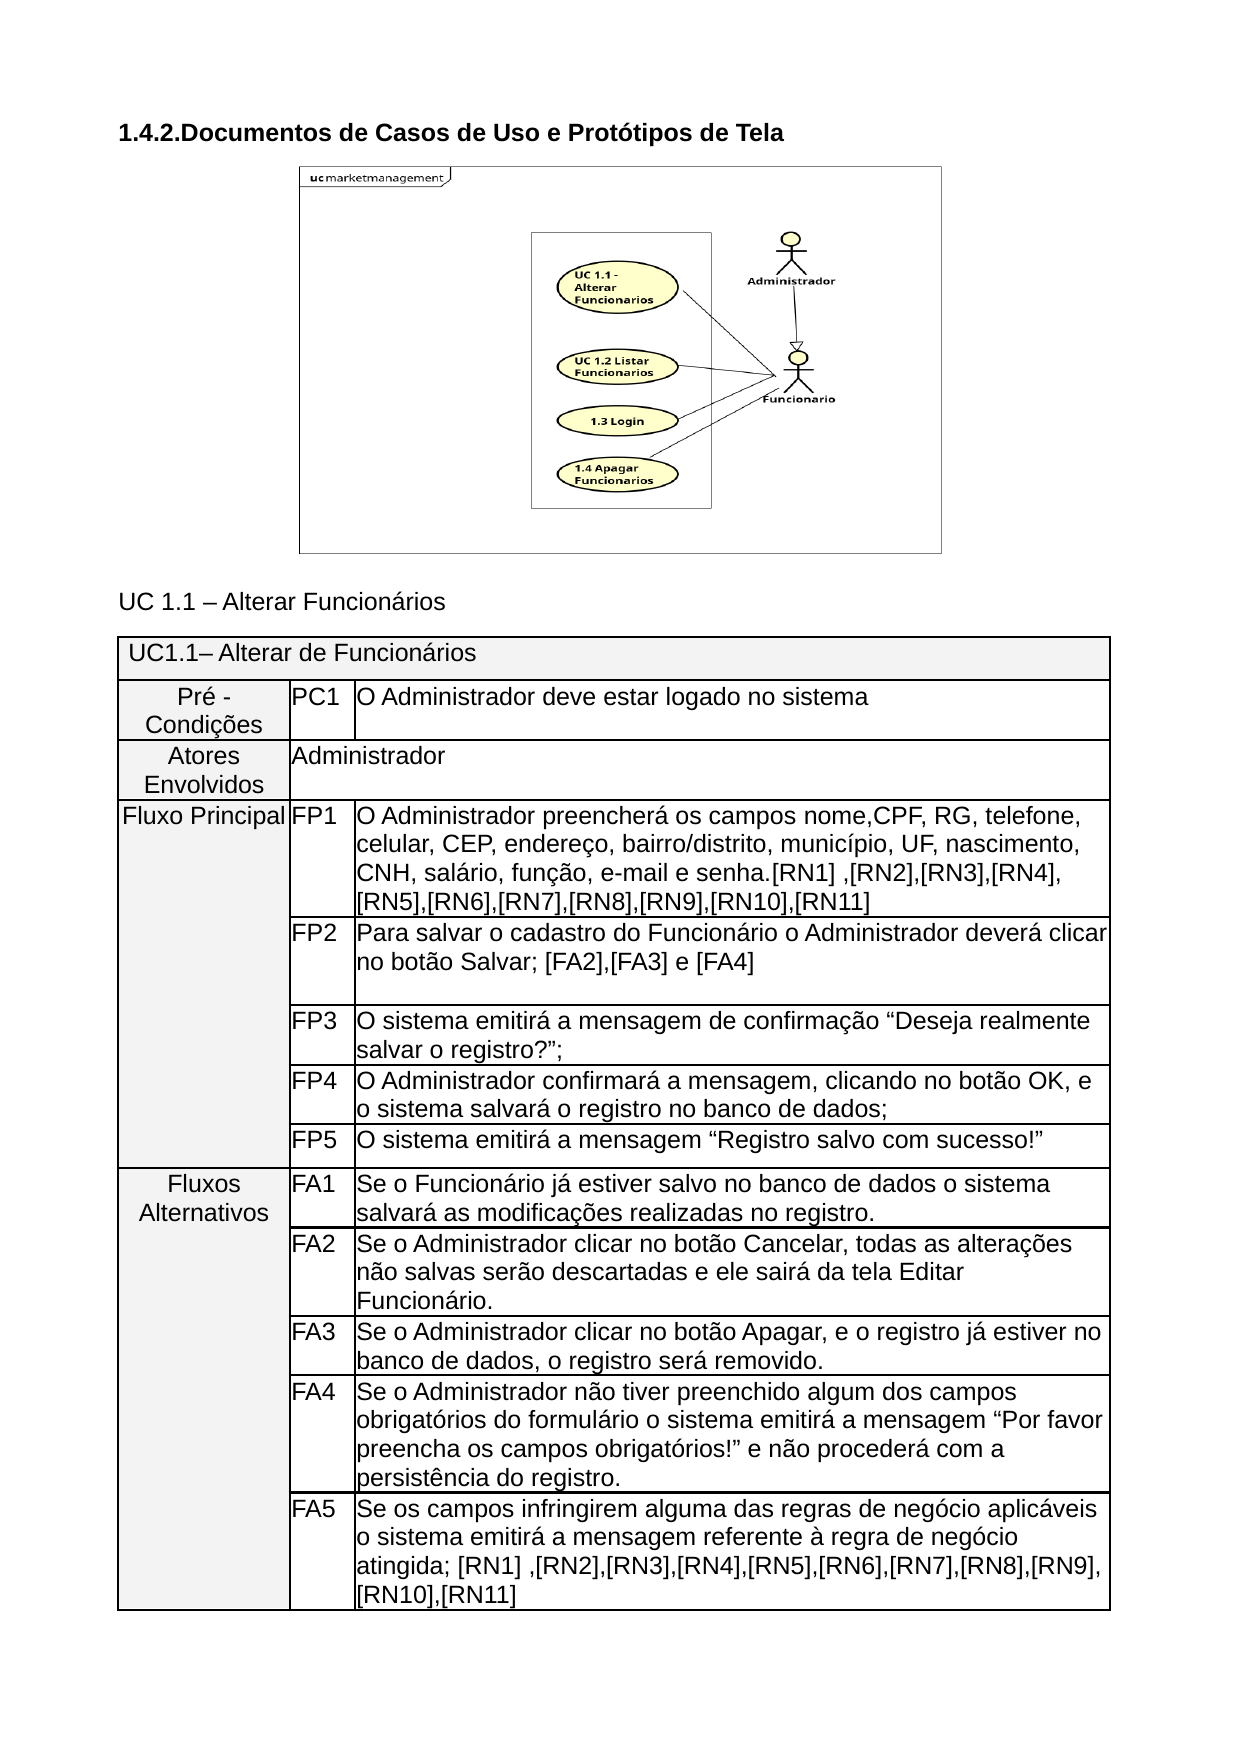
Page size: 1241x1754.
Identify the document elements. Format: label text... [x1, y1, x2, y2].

table_cell FA3 [291, 1317, 354, 1374]
table_cell Se o Funcionário já estiver salvo no banco de dados o sistema salvará as modificações realizadas no registro. [356, 1169, 1109, 1226]
table_cell FP4 [291, 1066, 354, 1123]
table_cell O sistema emitirá a mensagem “Registro salvo com sucesso!” [356, 1125, 1109, 1167]
table_cell O Administrador preencherá os campos nome,CPF, RG, telefone, celular, CEP, endereço, bairro/distrito, município, UF, nascimento, CNH, salário, função, e-mail e senha.[RN1] ,[RN2],[RN3],[RN4],[RN5],[RN6],[RN7],[RN8],[RN9],[RN10],[RN11] [356, 801, 1109, 916]
table_cell FP5 [291, 1125, 354, 1167]
table_cell FP3 [291, 1006, 354, 1063]
table_cell FA1 [291, 1169, 354, 1226]
table_cell Se os campos infringirem alguma das regras de negócio aplicáveis o sistema emitirá a mensagem referente à regra de negócio atingida; [RN1] ,[RN2],[RN3],[RN4],[RN5],[RN6],[RN7],[RN8],[RN9],[RN10],[RN11] [356, 1494, 1109, 1608]
table_cell Se o Administrador clicar no botão Apagar, e o registro já estiver no banco de dados, o registro será removido. [356, 1317, 1109, 1374]
text UC 1.1 – Alterar Funcionários [118, 587, 1122, 616]
subtitle 1.4.2.Documentos de Casos de Uso e Protótipos de Tela [118, 118, 1122, 147]
table_cell Se o Administrador não tiver preenchido algum dos campos obrigatórios do formulário o sistema emitirá a mensagem “Por favor preencha os campos obrigatórios!” e não procederá com a persistência do registro. [356, 1376, 1109, 1491]
table_cell FA4 [291, 1376, 354, 1491]
table_cell Atores Envolvidos [119, 741, 289, 798]
table_cell O Administrador deve estar logado no sistema [356, 681, 1109, 739]
table_cell FP2 [291, 918, 354, 1004]
table_cell Para salvar o cadastro do Funcionário o Administrador deverá clicar no botão Salvar; [FA2],[FA3] e [FA4] [356, 918, 1109, 1004]
table_cell Fluxos Alternativos [119, 1169, 289, 1608]
table_cell Fluxo Principal [119, 801, 289, 1167]
table_cell Se o Administrador clicar no botão Cancelar, todas as alterações não salvas serão descartadas e ele sairá da tela Editar Funcionário. [356, 1229, 1109, 1315]
picture [289, 159, 951, 560]
table_cell Administrador [291, 741, 1109, 798]
table_cell O sistema emitirá a mensagem de confirmação “Deseja realmente salvar o registro?”; [356, 1006, 1109, 1063]
table_cell O Administrador confirmará a mensagem, clicando no botão OK, e o sistema salvará o registro no banco de dados; [356, 1066, 1109, 1123]
table_cell FA5 [291, 1494, 354, 1608]
table_header UC1.1– Alterar de Funcionários [119, 638, 1109, 679]
table_cell FA2 [291, 1229, 354, 1315]
table_cell FP1 [291, 801, 354, 916]
table_cell Pré - Condições [119, 681, 289, 739]
table_cell PC1 [291, 681, 354, 739]
